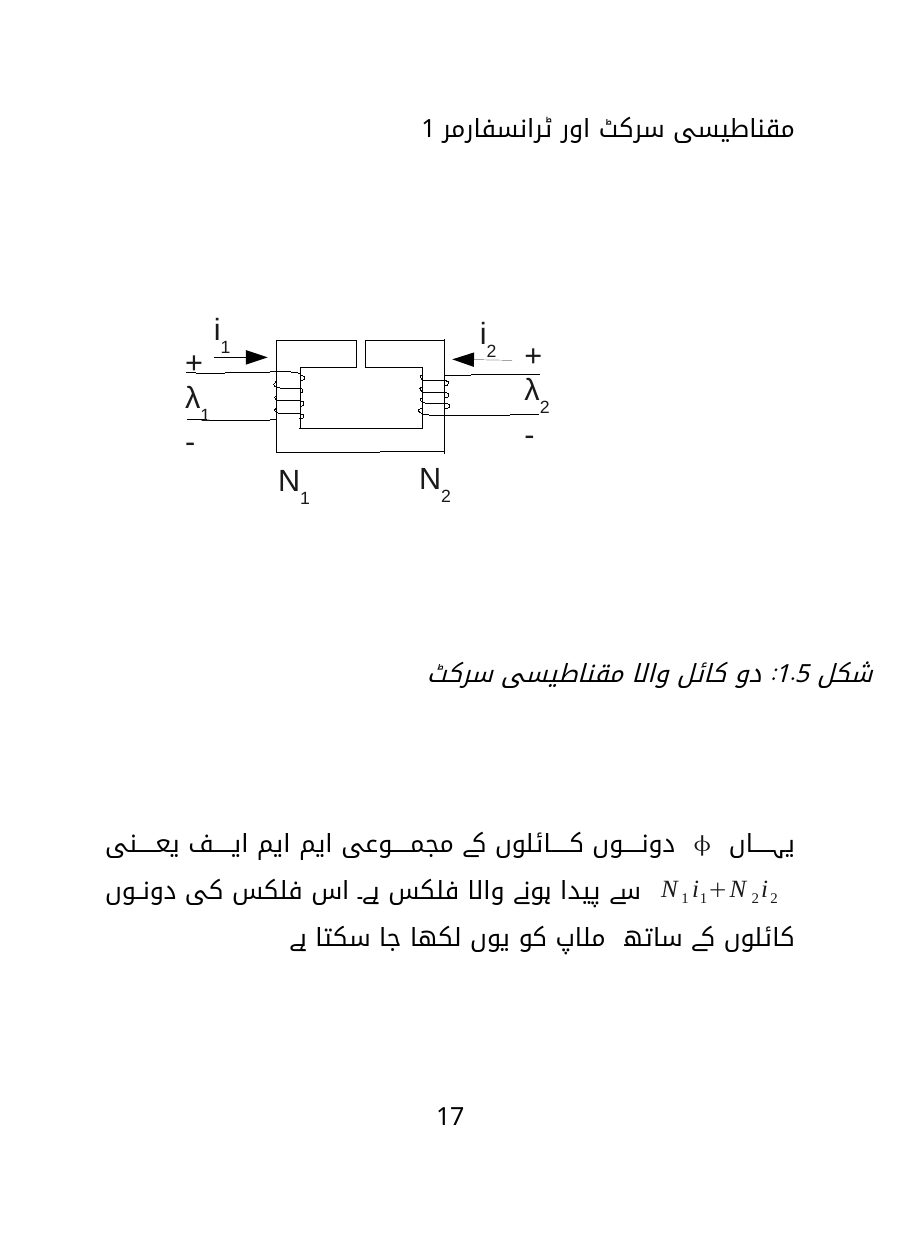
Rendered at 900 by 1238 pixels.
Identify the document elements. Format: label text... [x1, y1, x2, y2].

text یہاںدونوں کائلوں کے مجموعی ایم ایم ایف یعنی سے پیدا ہونے والا فلکس ہے۔ اس فلکس کی دونوں کائلوں کے ساتھ ملاپ کو یوں لکھا جا سکتا ہے [105, 820, 795, 962]
text شکل 1.5: دو کائل والا مقناطیسی سرکٹ [28, 195, 872, 698]
